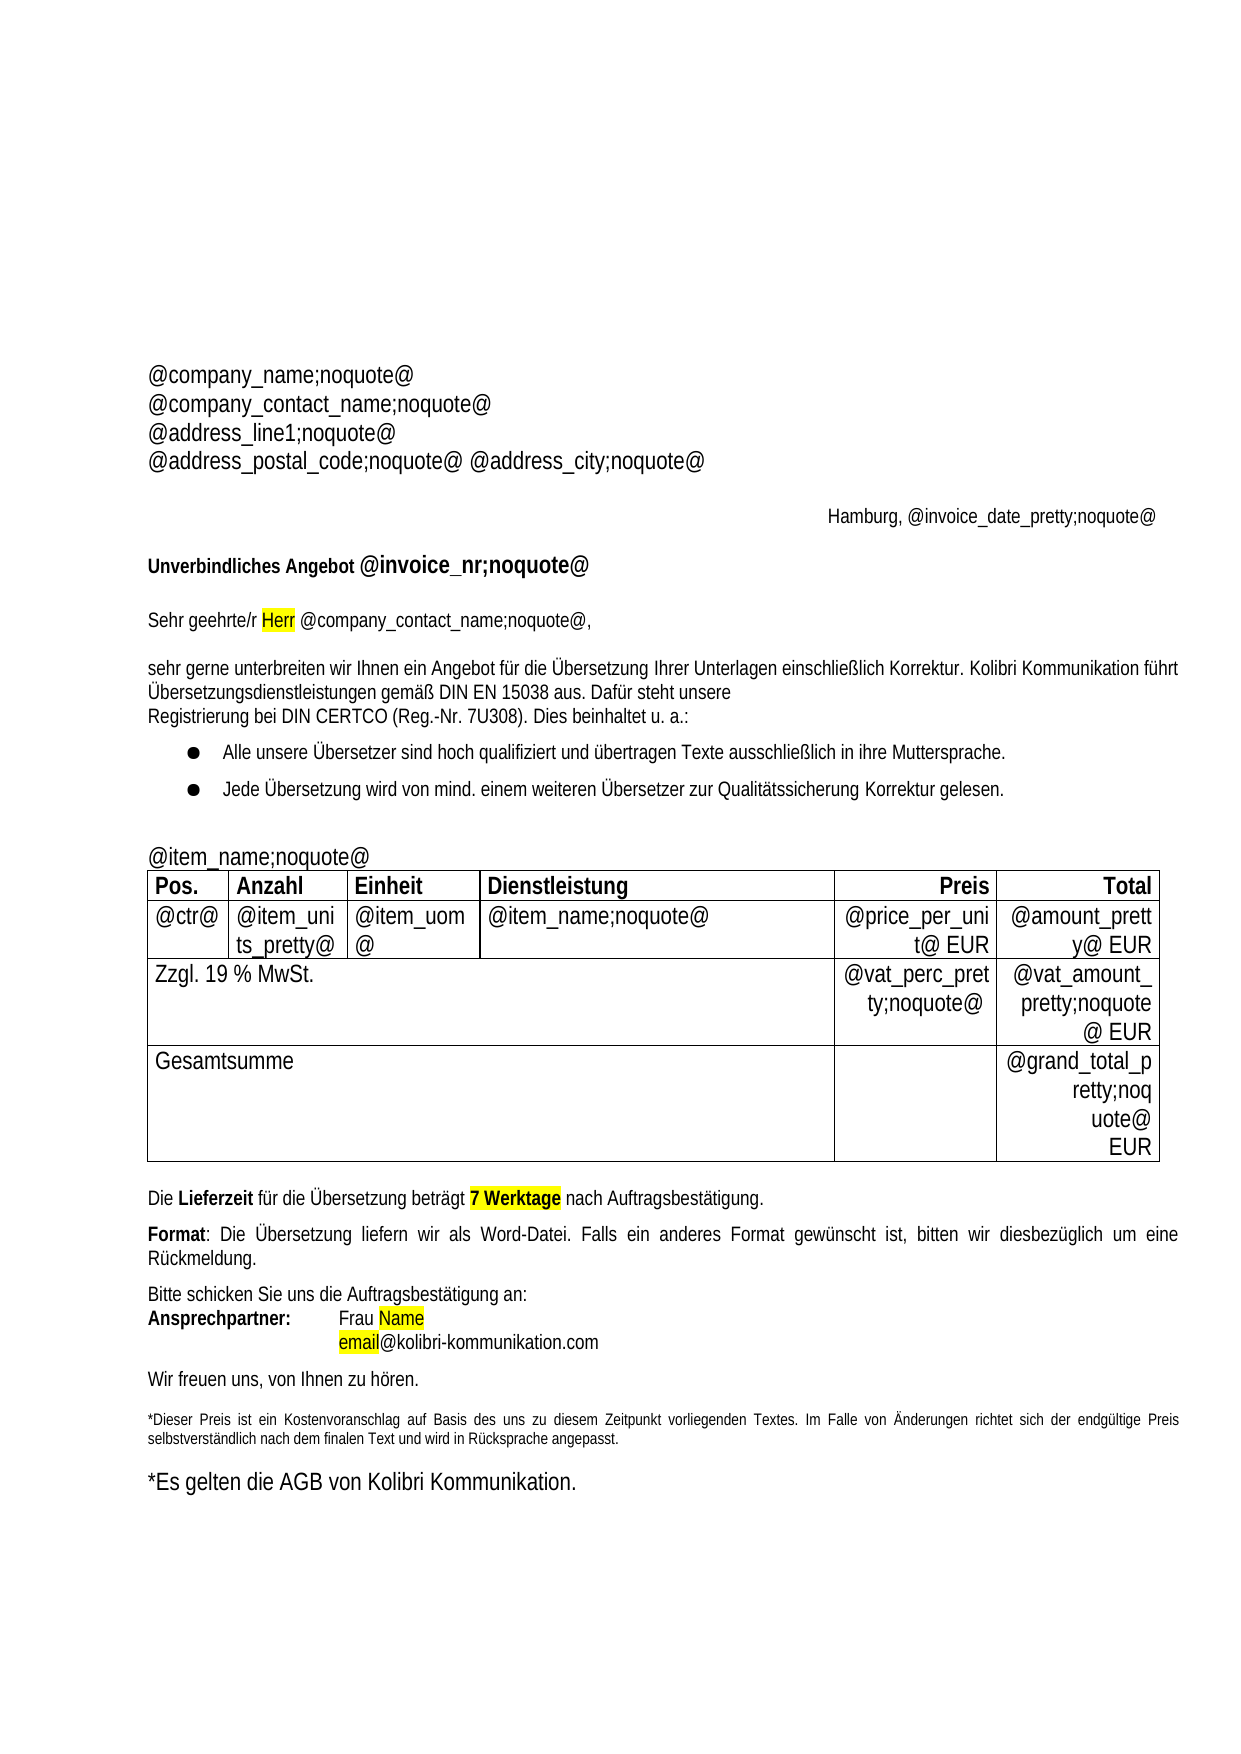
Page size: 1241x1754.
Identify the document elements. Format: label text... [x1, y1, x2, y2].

text sehr gerne unterbreiten wir Ihnen ein Angebot für die Übersetzung Ihrer Unterlagen einschließlich Korrektur. Kolibri Kommunikation führt Übersetzungsdienstleistungen gemäß DIN EN 15038 aus. Dafür steht unsere [148, 656, 1181, 703]
list Jede Übersetzung wird von mind. einem weiteren Übersetzer zur Qualitätssicherung Korrektur gelesen. [185, 776, 1181, 800]
text email@kolibri-kommunikation.com [148, 1330, 1181, 1354]
text Ansprechpartner: Frau Name [148, 1306, 1181, 1330]
table_header Anzahl [229, 871, 347, 900]
table_cell @item_uom@ [348, 901, 479, 958]
table_header Total [997, 871, 1159, 900]
table_header Preis [835, 871, 996, 900]
text *Dieser Preis ist ein Kostenvoranschlag auf Basis des uns zu diesem Zeitpunkt vorliegenden Textes. Im Falle von Änderungen richtet sich der endgültige Preis selbstverständlich nach dem finalen Text und wird in Rücksprache angepasst. [148, 1410, 1181, 1448]
table_cell Gesamtsumme [148, 1046, 834, 1161]
table_cell @item_name;noquote@ [481, 901, 834, 958]
table_cell @vat_amount_pretty;noquote@ EUR [997, 959, 1159, 1045]
table_header Dienstleistung [481, 871, 834, 900]
table_cell @item_units_pretty@ [229, 901, 347, 958]
text Bitte schicken Sie uns die Auftragsbestätigung an: [148, 1282, 1181, 1306]
text *Es gelten die AGB von Kolibri Kommunikation. [148, 1467, 1181, 1496]
table_cell @price_per_unit@ EUR [835, 901, 996, 958]
table_header Einheit [348, 871, 479, 900]
text Wir freuen uns, von Ihnen zu hören. [148, 1367, 1181, 1391]
text @company_contact_name;noquote@ [148, 389, 1181, 418]
table_cell @grand_total_pretty;noquote@ EUR [997, 1046, 1159, 1161]
text @address_line1;noquote@ [148, 418, 1181, 446]
list Alle unsere Übersetzer sind hoch qualifiziert und übertragen Texte ausschließlich in ihre Muttersprache. [185, 740, 1181, 764]
text Format: Die Übersetzung liefern wir als Word-Datei. Falls ein anderes Format gewünscht ist, bitten wir diesbezüglich um eine Rückmeldung. [148, 1222, 1181, 1270]
table_header Pos. [148, 871, 228, 900]
text Hamburg, @invoice_date_pretty;noquote@ [664, 503, 1181, 527]
text Registrierung bei DIN CERTCO (Reg.-Nr. 7U308). Dies beinhaltet u. a.: [148, 703, 1181, 727]
table_cell @amount_pretty@ EUR [997, 901, 1159, 958]
text Sehr geehrte/r Herr @company_contact_name;noquote@, [148, 608, 1181, 632]
table_cell @ctr@ [148, 901, 228, 958]
table_cell [835, 1046, 996, 1161]
table_cell @vat_perc_pretty;noquote@ [835, 959, 996, 1045]
text @company_name;noquote@ [148, 360, 1181, 389]
text Die Lieferzeit für die Übersetzung beträgt 7 Werktage nach Auftragsbestätigung. [148, 1186, 1181, 1210]
table_cell Zzgl. 19 % MwSt. [148, 959, 834, 1045]
text Unverbindliches Angebot @invoice_nr;noquote@ [148, 550, 1181, 579]
text @item_name;noquote@ [148, 842, 1181, 870]
text @address_postal_code;noquote@ @address_city;noquote@ [148, 446, 1181, 475]
